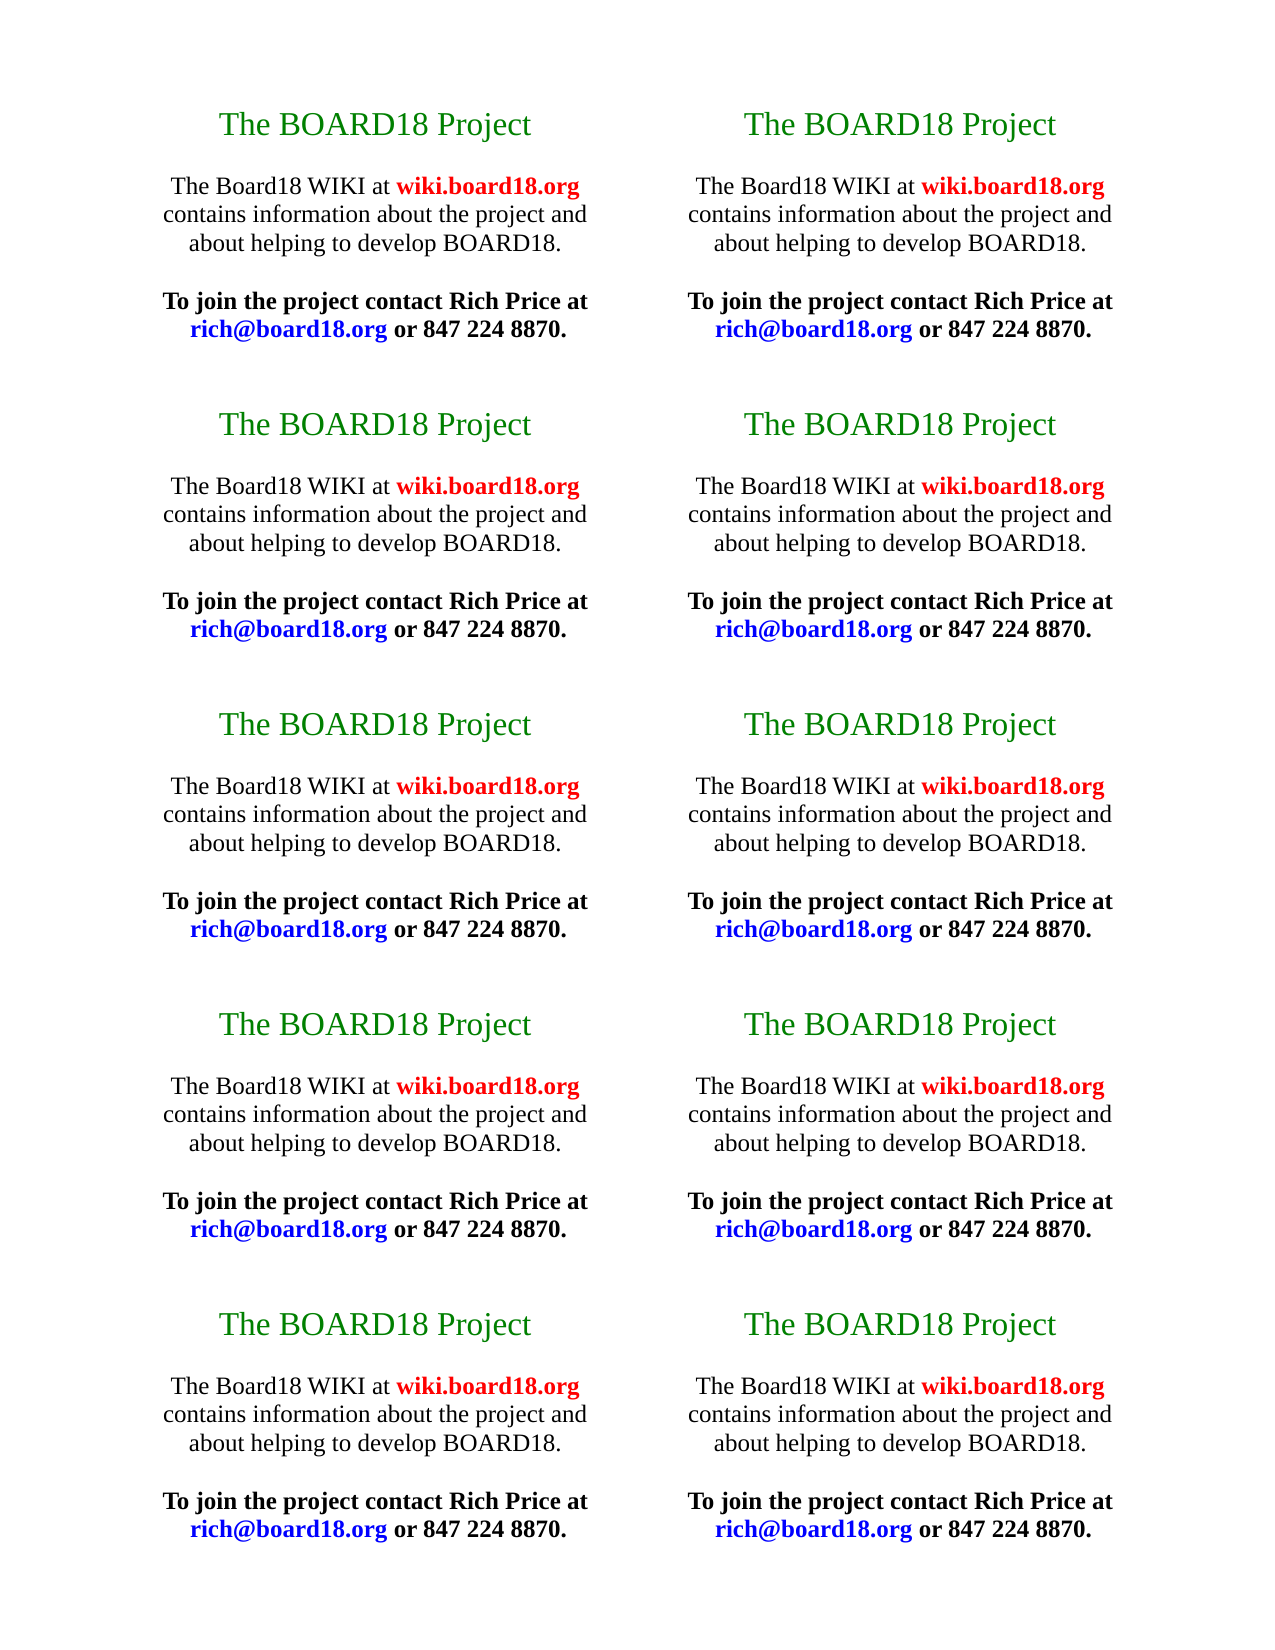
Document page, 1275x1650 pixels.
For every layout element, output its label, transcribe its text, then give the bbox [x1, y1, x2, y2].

text rich@board18.org or 847 224 8870. [667, 1514, 1133, 1543]
text contains information about the project and [667, 1099, 1133, 1128]
text The BOARD18 Project [142, 104, 608, 142]
text The Board18 WIKI at wiki.board18.org [667, 171, 1133, 199]
text The Board18 WIKI at wiki.board18.org [142, 471, 608, 499]
text The BOARD18 Project [667, 404, 1133, 442]
text contains information about the project and [142, 199, 608, 228]
text To join the project contact Rich Price at [142, 1486, 608, 1514]
text To join the project contact Rich Price at [667, 1186, 1133, 1214]
text To join the project contact Rich Price at [667, 1486, 1133, 1514]
text To join the project contact Rich Price at [142, 1186, 608, 1214]
text about helping to develop BOARD18. [667, 1128, 1133, 1157]
text The BOARD18 Project [667, 704, 1133, 742]
text contains information about the project and [667, 499, 1133, 528]
text about helping to develop BOARD18. [142, 528, 608, 557]
text rich@board18.org or 847 224 8870. [142, 1214, 608, 1243]
text contains information about the project and [667, 1399, 1133, 1428]
text The BOARD18 Project [142, 704, 608, 742]
text rich@board18.org or 847 224 8870. [142, 1514, 608, 1543]
text The Board18 WIKI at wiki.board18.org [667, 471, 1133, 499]
text rich@board18.org or 847 224 8870. [142, 614, 608, 643]
text The BOARD18 Project [142, 1304, 608, 1342]
text about helping to develop BOARD18. [667, 528, 1133, 557]
text The Board18 WIKI at wiki.board18.org [142, 1071, 608, 1099]
text contains information about the project and [142, 1399, 608, 1428]
text contains information about the project and [142, 799, 608, 828]
text about helping to develop BOARD18. [667, 228, 1133, 257]
text about helping to develop BOARD18. [142, 1128, 608, 1157]
text about helping to develop BOARD18. [142, 228, 608, 257]
text rich@board18.org or 847 224 8870. [667, 1214, 1133, 1243]
text The BOARD18 Project [667, 104, 1133, 142]
text The Board18 WIKI at wiki.board18.org [667, 1371, 1133, 1399]
text contains information about the project and [142, 499, 608, 528]
text The BOARD18 Project [142, 1004, 608, 1042]
text To join the project contact Rich Price at [667, 286, 1133, 314]
text rich@board18.org or 847 224 8870. [667, 914, 1133, 943]
text The Board18 WIKI at wiki.board18.org [142, 771, 608, 799]
text To join the project contact Rich Price at [142, 886, 608, 914]
text about helping to develop BOARD18. [667, 828, 1133, 857]
text To join the project contact Rich Price at [667, 886, 1133, 914]
text To join the project contact Rich Price at [142, 286, 608, 314]
text rich@board18.org or 847 224 8870. [142, 314, 608, 343]
text contains information about the project and [667, 199, 1133, 228]
text about helping to develop BOARD18. [142, 828, 608, 857]
text rich@board18.org or 847 224 8870. [667, 614, 1133, 643]
text The BOARD18 Project [667, 1004, 1133, 1042]
text contains information about the project and [142, 1099, 608, 1128]
text The Board18 WIKI at wiki.board18.org [667, 771, 1133, 799]
text To join the project contact Rich Price at [667, 586, 1133, 614]
text The BOARD18 Project [667, 1304, 1133, 1342]
text The Board18 WIKI at wiki.board18.org [142, 171, 608, 199]
text contains information about the project and [667, 799, 1133, 828]
text To join the project contact Rich Price at [142, 586, 608, 614]
text The BOARD18 Project [142, 404, 608, 442]
text The Board18 WIKI at wiki.board18.org [667, 1071, 1133, 1099]
text about helping to develop BOARD18. [667, 1428, 1133, 1457]
text about helping to develop BOARD18. [142, 1428, 608, 1457]
text rich@board18.org or 847 224 8870. [142, 914, 608, 943]
text rich@board18.org or 847 224 8870. [667, 314, 1133, 343]
text The Board18 WIKI at wiki.board18.org [142, 1371, 608, 1399]
